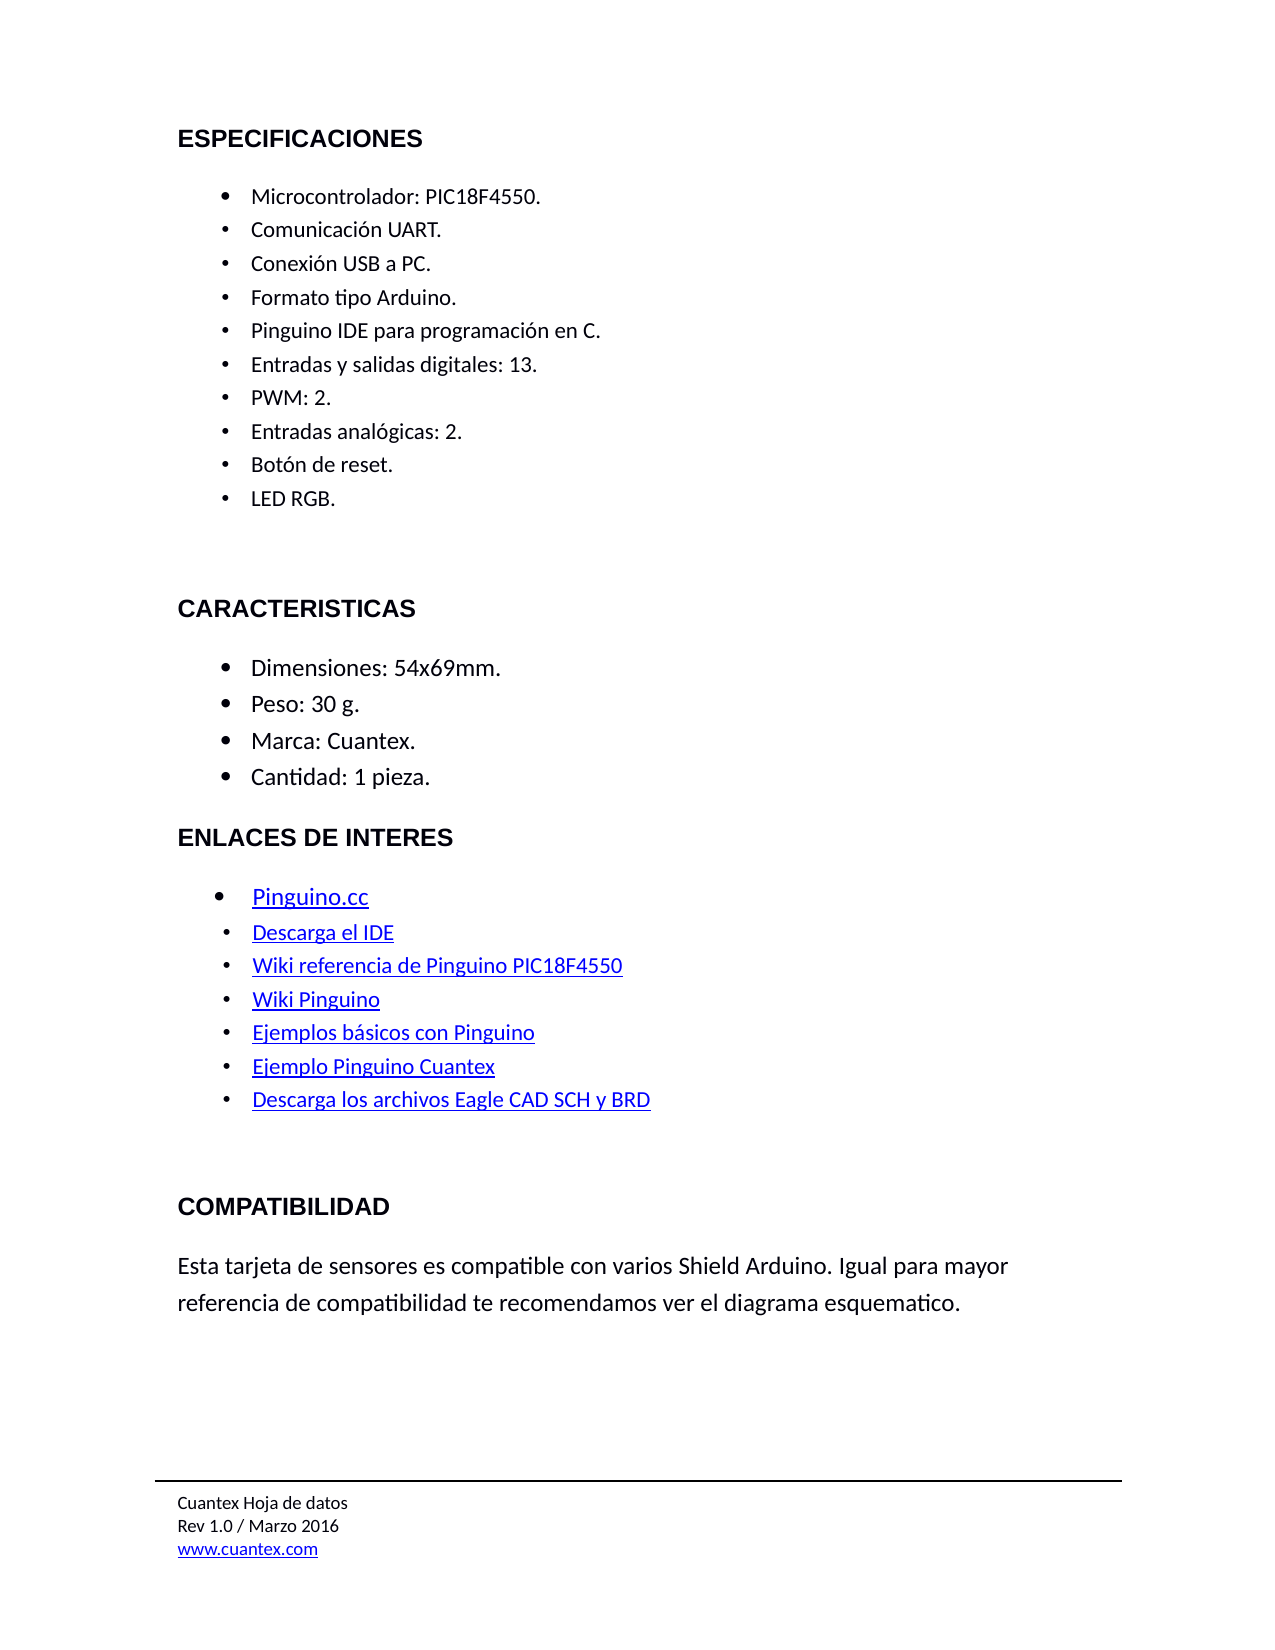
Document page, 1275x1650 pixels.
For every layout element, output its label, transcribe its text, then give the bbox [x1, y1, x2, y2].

list Comunicación UART. [221, 216, 1098, 243]
list PWM: 2. [221, 383, 1098, 411]
list Formato tipo Arduino. [221, 283, 1098, 311]
list Entradas analógicas: 2. [221, 417, 1098, 445]
list Conexión USB a PC. [221, 249, 1098, 277]
list Wiki referencia de Pinguino PIC18F4550 [223, 951, 1098, 979]
subtitle ESPECIFICACIONES [177, 124, 1098, 152]
list Peso: 30 g. [221, 688, 1098, 719]
list Ejemplo Pinguino Cuantex [223, 1052, 1098, 1080]
list Pinguino IDE para programación en C. [221, 316, 1098, 344]
list Wiki Pinguino [223, 985, 1098, 1013]
list Botón de reset. [221, 450, 1098, 478]
list Descarga el IDE [223, 918, 1098, 946]
list Cantidad: 1 pieza. [221, 761, 1098, 792]
subtitle COMPATIBILIDAD [177, 1192, 1098, 1221]
list Ejemplos básicos con Pinguino [223, 1018, 1098, 1046]
text Esta tarjeta de sensores es compatible con varios Shield Arduino. Igual para mayor referencia de compatibilidad te recomendamos ver el diagrama esquematico. [177, 1250, 1098, 1317]
list Marca: Cuantex. [221, 725, 1098, 755]
subtitle ENLACES DE INTERES [177, 823, 1098, 852]
subtitle CARACTERISTICAS [177, 593, 1098, 622]
list Entradas y salidas digitales: 13. [221, 350, 1098, 378]
list Descarga los archivos Eagle CAD SCH y BRD [223, 1086, 1098, 1113]
list LED RGB. [221, 484, 1098, 512]
list Microcontrolador: PIC18F4550. [221, 182, 1098, 210]
list Pinguino.cc [215, 881, 1098, 912]
list Dimensiones: 54x69mm. [221, 652, 1098, 682]
